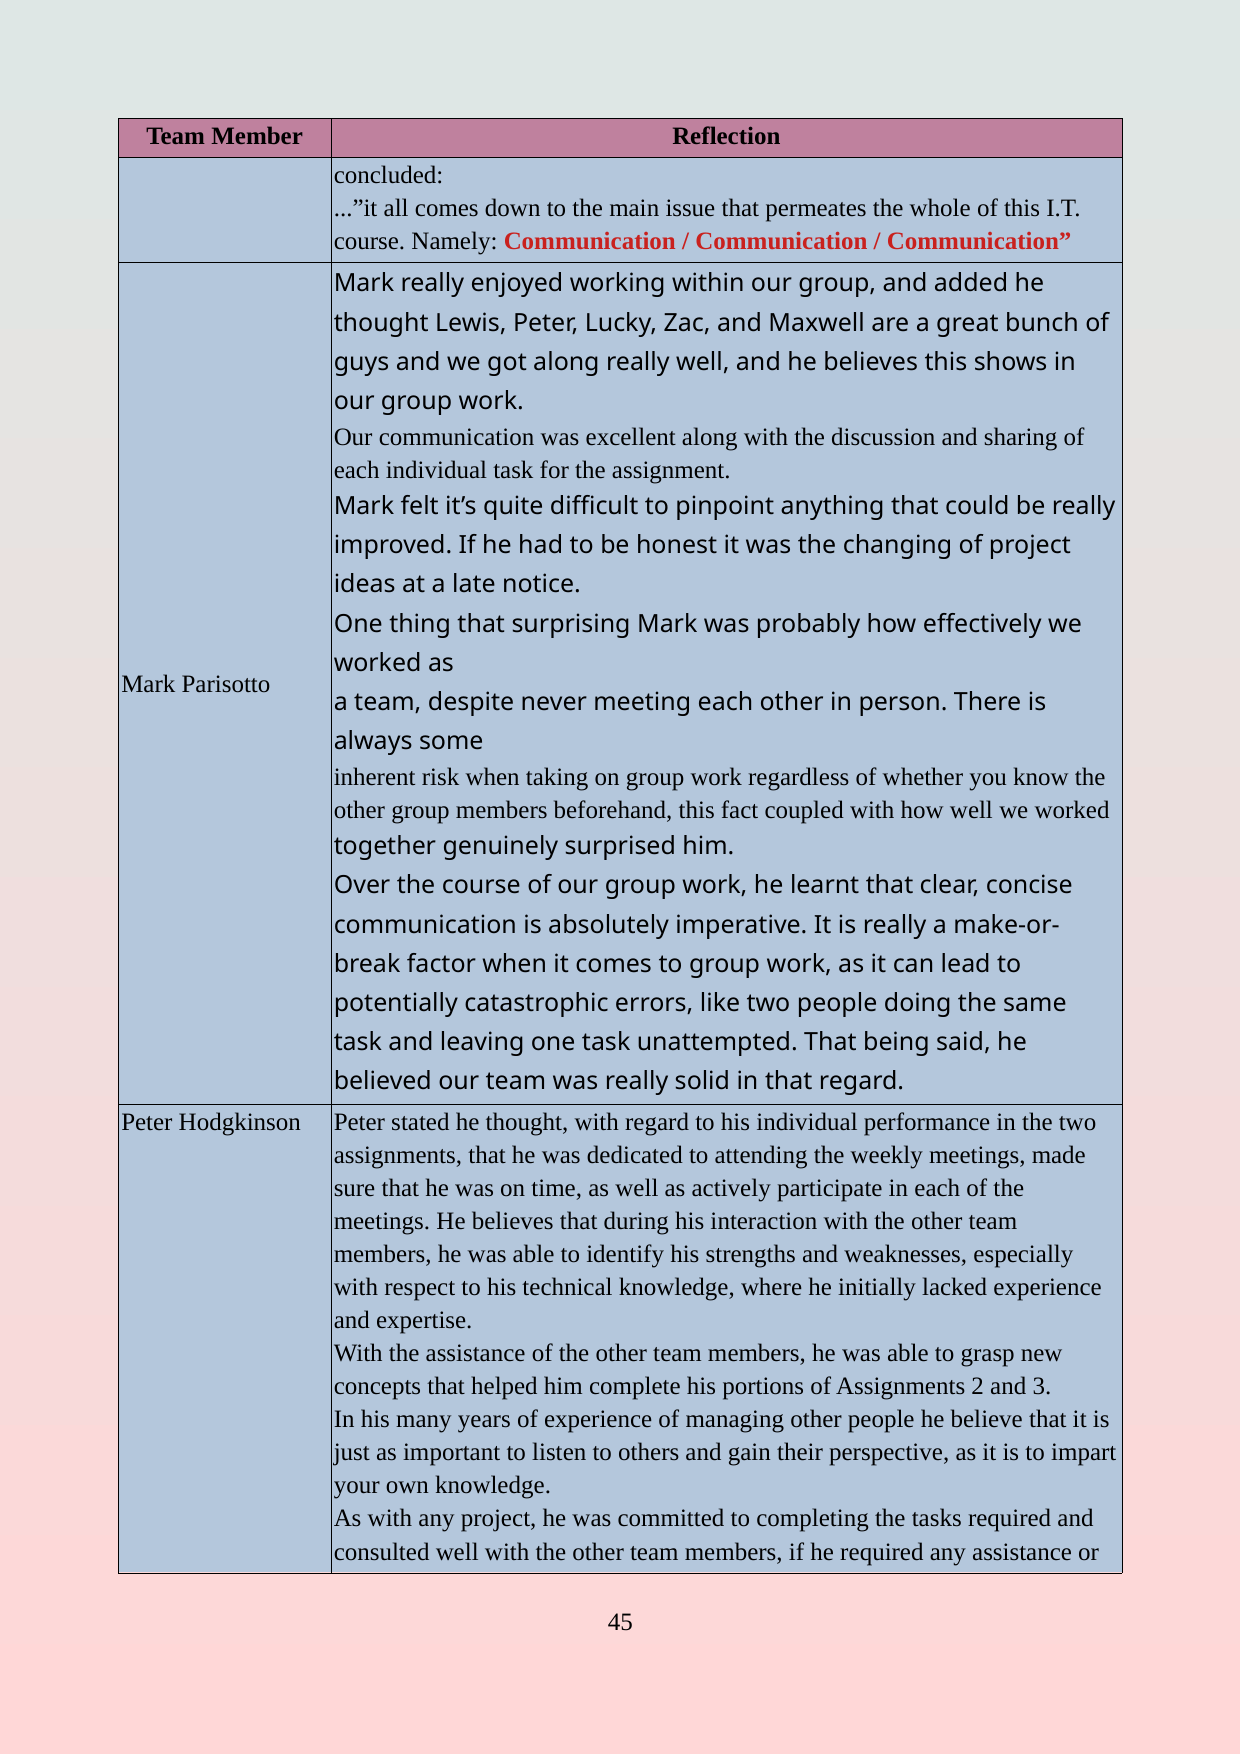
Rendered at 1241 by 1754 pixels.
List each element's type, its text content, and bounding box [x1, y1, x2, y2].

table_header Team Member [119, 119, 331, 157]
table_cell concluded: ...”it all comes down to the main issue that permeates the whole of this I.T. course. Namely: Communication / Communication / Communication” [332, 158, 1122, 262]
table_cell Mark Parisotto [119, 263, 331, 1104]
table_header Reflection [332, 119, 1122, 157]
table_cell Peter Hodgkinson [119, 1105, 331, 1572]
table_cell [119, 158, 331, 262]
table_cell Peter stated he thought, with regard to his individual performance in the two assignments, that he was dedicated to attending the weekly meetings, made sure that he was on time, as well as actively participate in each of the meetings. He believes that during his interaction with the other team members, he was able to identify his strengths and weaknesses, especially with respect to his technical knowledge, where he initially lacked experience and expertise. With the assistance of the other team members, he was able to grasp new concepts that helped him complete his portions of Assignments 2 and 3. In his many years of experience of managing other people he believe that it is just as important to listen to others and gain their perspective, as it is to impart your own knowledge. As with any project, he was committed to completing the tasks required and consulted well with the other team members, if he required any assistance or [332, 1105, 1122, 1572]
table_cell Mark really enjoyed working within our group, and added he thought Lewis, Peter, Lucky, Zac, and Maxwell are a great bunch of guys and we got along really well, and he believes this shows in our group work. Our communication was excellent along with the discussion and sharing of each individual task for the assignment. Mark felt it’s quite difficult to pinpoint anything that could be really improved. If he had to be honest it was the changing of project ideas at a late notice. One thing that surprising Mark was probably how effectively we worked as a team, despite never meeting each other in person. There is always some inherent risk when taking on group work regardless of whether you know the other group members beforehand, this fact coupled with how well we worked together genuinely surprised him. Over the course of our group work, he learnt that clear, concise communication is absolutely imperative. It is really a make-or-break factor when it comes to group work, as it can lead to potentially catastrophic errors, like two people doing the same task and leaving one task unattempted. That being said, he believed our team was really solid in that regard. [332, 263, 1122, 1104]
